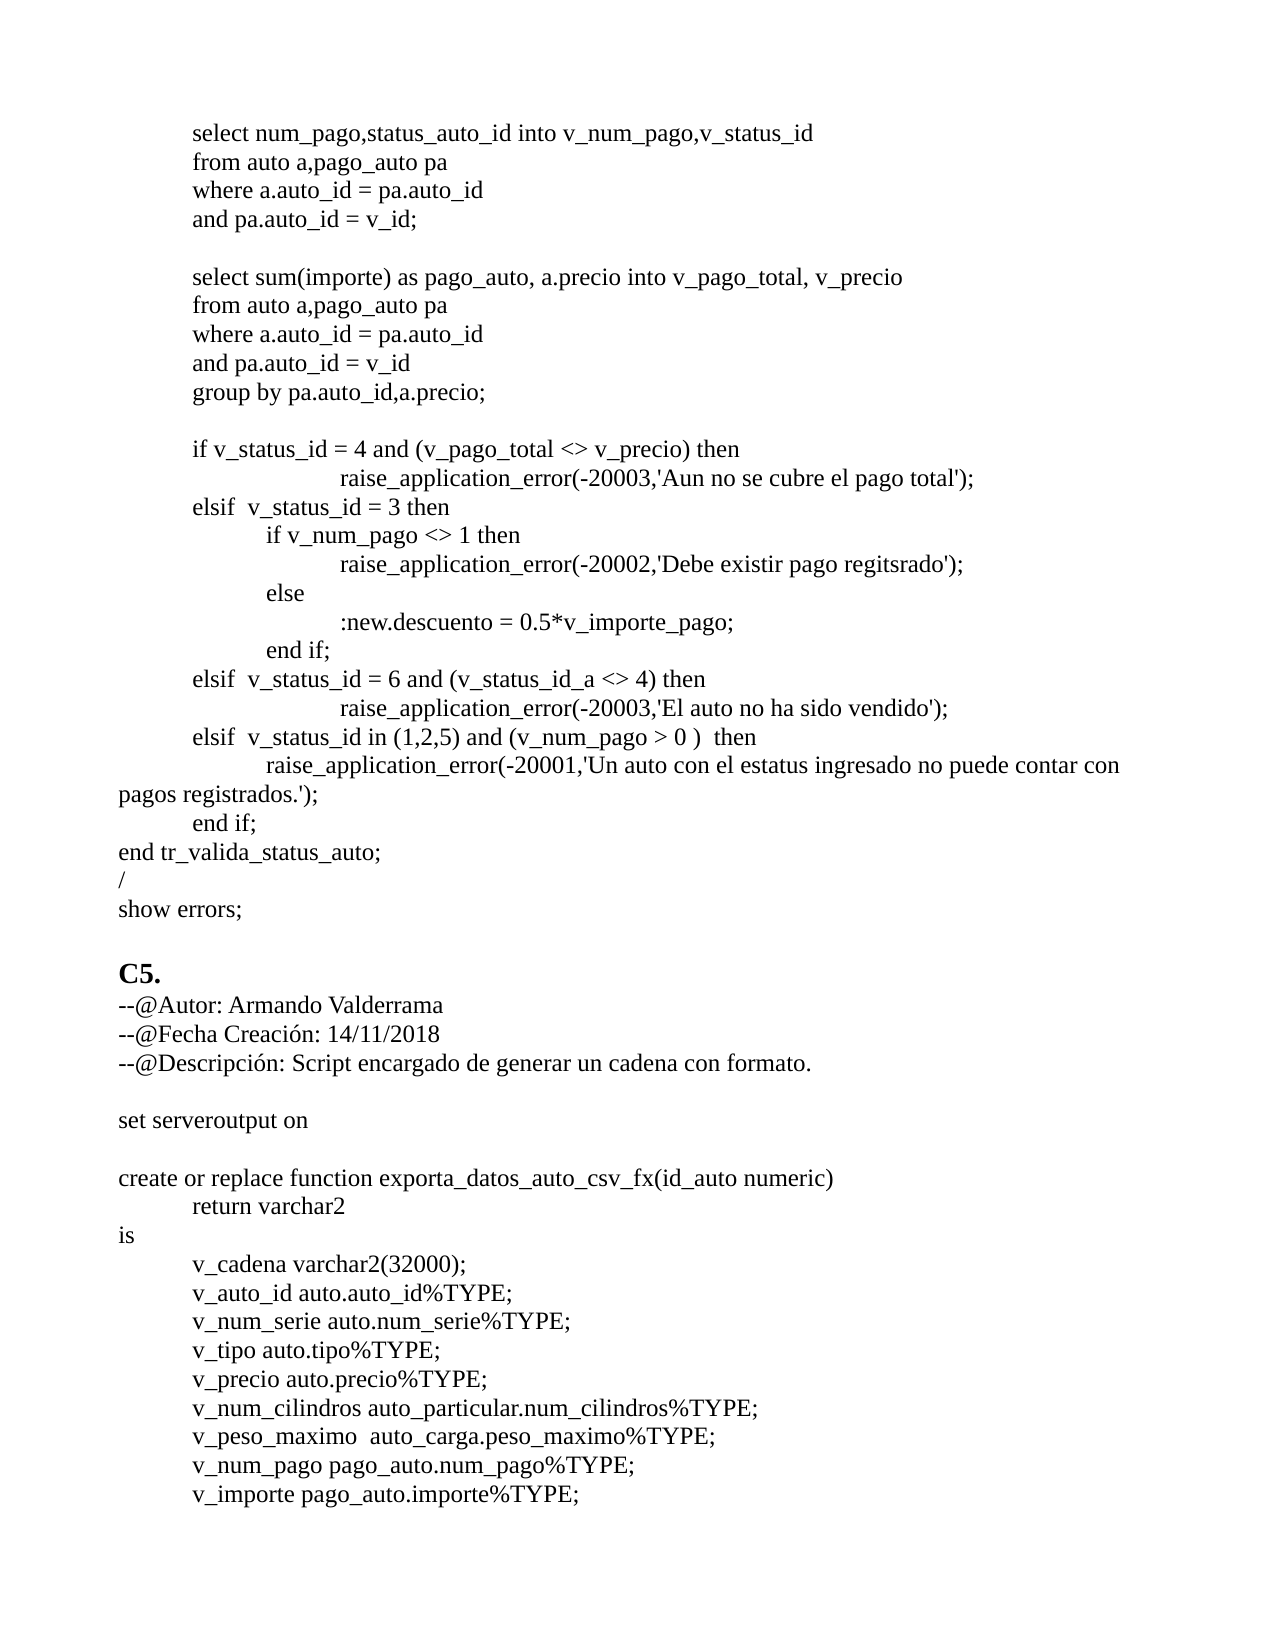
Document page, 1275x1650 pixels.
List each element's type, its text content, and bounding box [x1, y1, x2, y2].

text --@Descripción: Script encargado de generar un cadena con formato. [118, 1048, 1157, 1076]
text set serveroutput on [118, 1105, 1157, 1134]
text select num_pago,status_auto_id into v_num_pago,v_status_id [118, 118, 1157, 147]
text raise_application_error(-20002,'Debe existir pago regitsrado'); [118, 549, 1157, 578]
text v_precio auto.precio%TYPE; [118, 1364, 1157, 1393]
text where a.auto_id = pa.auto_id [118, 319, 1157, 348]
text v_auto_id auto.auto_id%TYPE; [118, 1278, 1157, 1306]
text from auto a,pago_auto pa [118, 147, 1157, 176]
text create or replace function exporta_datos_auto_csv_fx(id_auto numeric) [118, 1163, 1157, 1191]
text :new.descuento = 0.5*v_importe_pago; [118, 607, 1157, 636]
text / [118, 866, 1157, 894]
text and pa.auto_id = v_id [118, 348, 1157, 377]
text where a.auto_id = pa.auto_id [118, 176, 1157, 204]
text raise_application_error(-20003,'El auto no ha sido vendido'); [118, 693, 1157, 722]
text raise_application_error(-20001,'Un auto con el estatus ingresado no puede contar con pagos registrados.'); [118, 751, 1157, 808]
text raise_application_error(-20003,'Aun no se cubre el pago total'); [118, 463, 1157, 492]
text v_tipo auto.tipo%TYPE; [118, 1335, 1157, 1364]
text --@Autor: Armando Valderrama [118, 990, 1157, 1019]
text v_importe pago_auto.importe%TYPE; [118, 1479, 1157, 1508]
text end if; [118, 808, 1157, 837]
text --@Fecha Creación: 14/11/2018 [118, 1019, 1157, 1048]
text v_num_serie auto.num_serie%TYPE; [118, 1306, 1157, 1335]
text if v_status_id = 4 and (v_pago_total <> v_precio) then [118, 434, 1157, 463]
text end tr_valida_status_auto; [118, 837, 1157, 866]
text end if; [118, 636, 1157, 664]
text else [118, 578, 1157, 607]
text v_num_pago pago_auto.num_pago%TYPE; [118, 1450, 1157, 1479]
text elsif v_status_id = 6 and (v_status_id_a <> 4) then [118, 664, 1157, 693]
text and pa.auto_id = v_id; [118, 204, 1157, 233]
text C5. [118, 957, 1157, 990]
text if v_num_pago <> 1 then [118, 521, 1157, 549]
text v_peso_maximo auto_carga.peso_maximo%TYPE; [118, 1421, 1157, 1450]
text return varchar2 [118, 1191, 1157, 1220]
text from auto a,pago_auto pa [118, 291, 1157, 319]
text group by pa.auto_id,a.precio; [118, 377, 1157, 406]
text is [118, 1220, 1157, 1249]
text v_num_cilindros auto_particular.num_cilindros%TYPE; [118, 1393, 1157, 1421]
text v_cadena varchar2(32000); [118, 1249, 1157, 1278]
text select sum(importe) as pago_auto, a.precio into v_pago_total, v_precio [118, 262, 1157, 291]
text elsif v_status_id in (1,2,5) and (v_num_pago > 0 ) then [118, 722, 1157, 751]
text show errors; [118, 894, 1157, 923]
text elsif v_status_id = 3 then [118, 492, 1157, 521]
